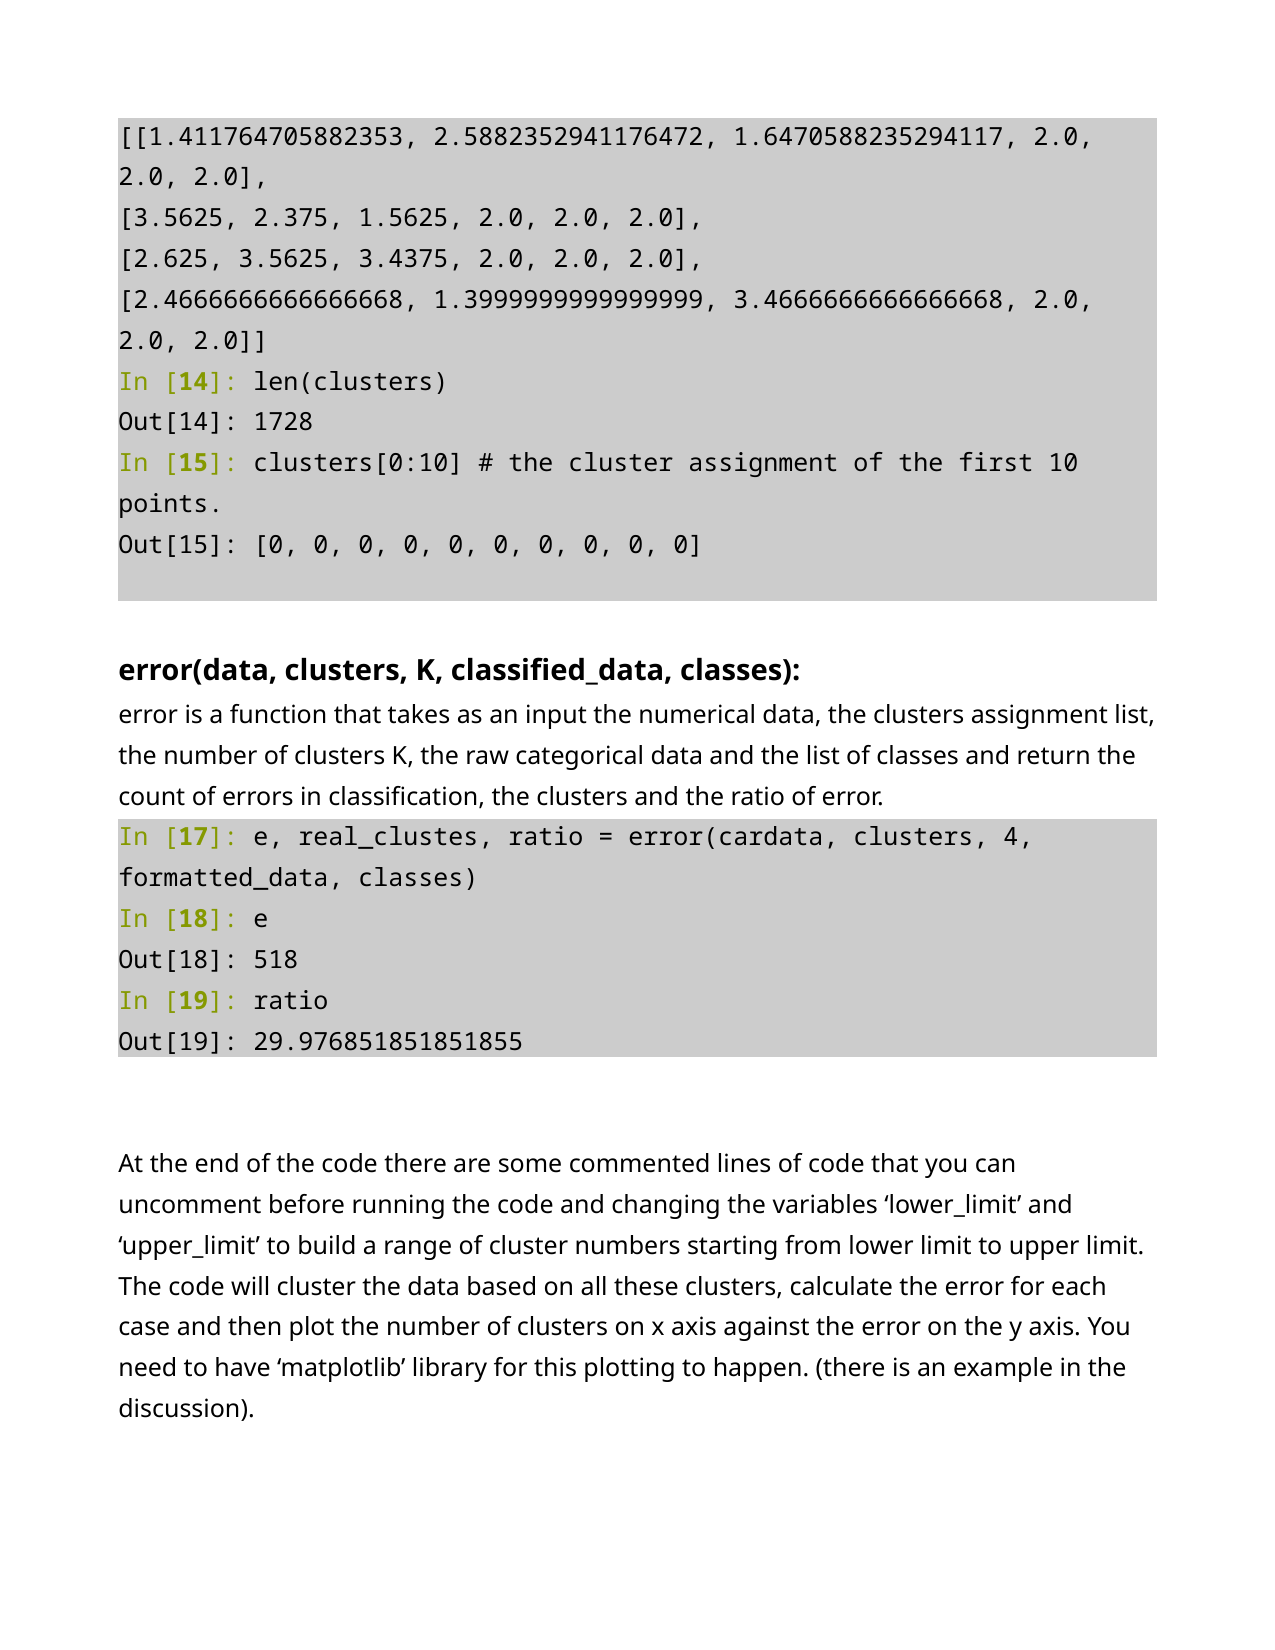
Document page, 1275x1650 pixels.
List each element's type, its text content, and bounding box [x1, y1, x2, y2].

text error(data, clusters, K, classified_data, classes): [118, 649, 1157, 689]
text In [18]: e [118, 901, 1157, 935]
text [[1.411764705882353, 2.5882352941176472, 1.6470588235294117, 2.0, 2.0, 2.0], [118, 118, 1157, 193]
text error is a function that takes as an input the numerical data, the clusters assignment list, the number of clusters K, the raw categorical data and the list of classes and return the count of errors in classification, the clusters and the ratio of error. [118, 697, 1157, 812]
text Out[19]: 29.976851851851855 [118, 1023, 1157, 1057]
text At the end of the code there are some commented lines of code that you can uncomment before running the code and changing the variables ‘lower_limit’ and ‘upper_limit’ to build a range of cluster numbers starting from lower limit to upper limit. The code will cluster the data based on all these clusters, calculate the error for each case and then plot the number of clusters on x axis against the error on the y axis. You need to have ‘matplotlib’ library for this plotting to happen. (there is an example in the discussion). [118, 1146, 1157, 1425]
text [2.4666666666666668, 1.3999999999999999, 3.4666666666666668, 2.0, 2.0, 2.0]] [118, 281, 1157, 356]
text In [19]: ratio [118, 982, 1157, 1016]
text In [15]: clusters[0:10] # the cluster assignment of the first 10 points. [118, 445, 1157, 520]
text In [17]: e, real_clustes, ratio = error(cardata, clusters, 4, formatted_data, classes) [118, 819, 1157, 894]
text [3.5625, 2.375, 1.5625, 2.0, 2.0, 2.0], [118, 200, 1157, 234]
text Out[18]: 518 [118, 942, 1157, 976]
text [2.625, 3.5625, 3.4375, 2.0, 2.0, 2.0], [118, 241, 1157, 275]
text In [14]: len(clusters) [118, 363, 1157, 397]
text Out[14]: 1728 [118, 404, 1157, 438]
text Out[15]: [0, 0, 0, 0, 0, 0, 0, 0, 0, 0] [118, 526, 1157, 561]
